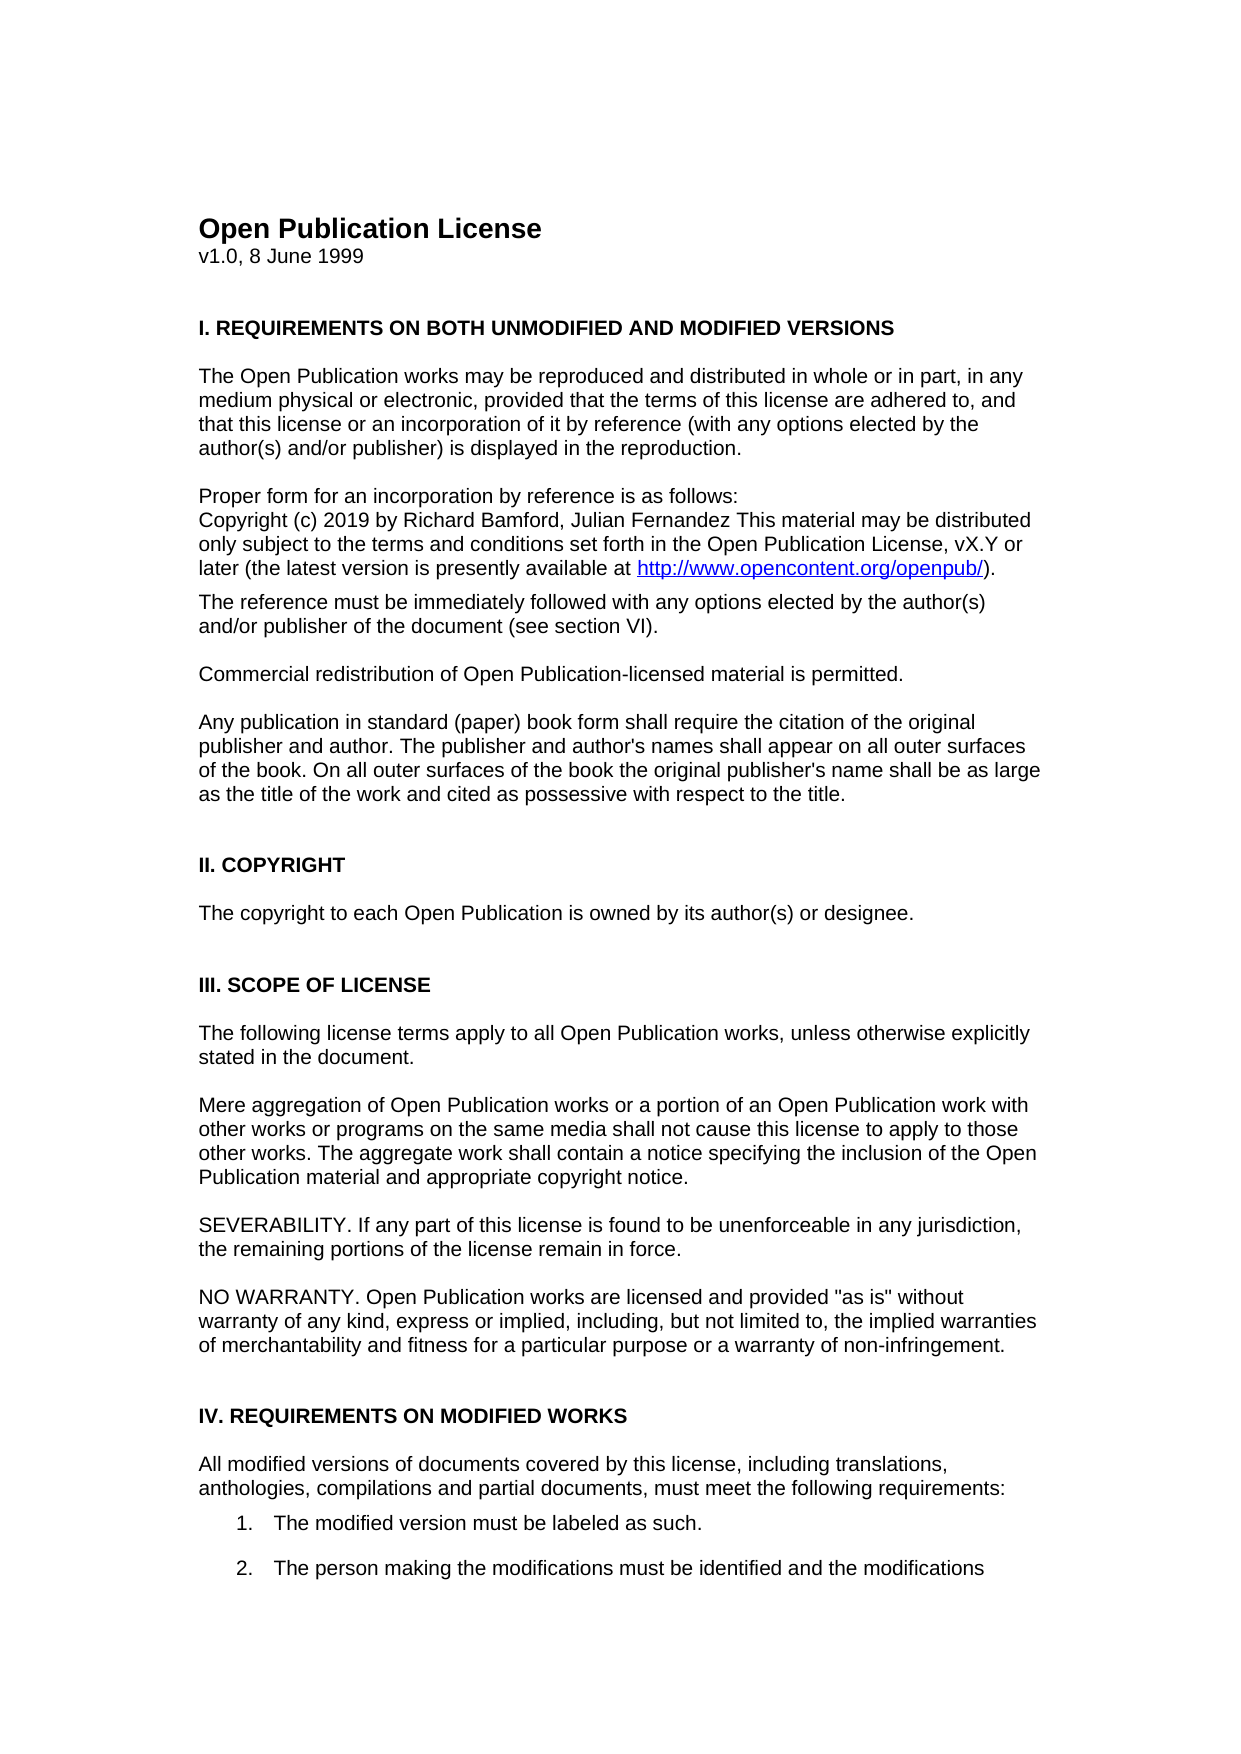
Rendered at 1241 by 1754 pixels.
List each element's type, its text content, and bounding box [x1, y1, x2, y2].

table_header Open Publication License v1.0, 8 June 1999 I. REQUIREMENTS ON BOTH UNMODIFIED AND MODIFIED VERSIONS The Open Publication works may be reproduced and distributed in whole or in part, in any medium physical or electronic, provided that the terms of this license are adhered to, and that this license or an incorporation of it by reference (with any options elected by the author(s) and/or publisher) is displayed in the reproduction. Proper form for an incorporation by reference is as follows: Copyright (c) 2019 by Richard Bamford, Julian Fernandez This material may be distributed only subject to the terms and conditions set forth in the Open Publication License, vX.Y or later (the latest version is presently available at http://www.opencontent.org/openpub/). The reference must be immediately followed with any options elected by the author(s) and/or publisher of the document (see section VI). Commercial redistribution of Open Publication-licensed material is permitted. Any publication in standard (paper) book form shall require the citation of the original publisher and author. The publisher and author's names shall appear on all outer surfaces of the book. On all outer surfaces of the book the original publisher's name shall be as large as the title of the work and cited as possessive with respect to the title. II. COPYRIGHT The copyright to each Open Publication is owned by its author(s) or designee. III. SCOPE OF LICENSE The following license terms apply to all Open Publication works, unless otherwise explicitly stated in the document. Mere aggregation of Open Publication works or a portion of an Open Publication work with other works or programs on the same media shall not cause this license to apply to those other works. The aggregate work shall contain a notice specifying the inclusion of the Open Publication material and appropriate copyright notice. SEVERABILITY. If any part of this license is found to be unenforceable in any jurisdiction, the remaining portions of the license remain in force. NO WARRANTY. Open Publication works are licensed and provided "as is" without warranty of any kind, express or implied, including, but not limited to, the implied warranties of merchantability and fitness for a particular purpose or a warranty of non-infringement. IV. REQUIREMENTS ON MODIFIED WORKS All modified versions of documents covered by this license, including translations, anthologies, compilations and partial documents, must meet the following requirements: The modified version must be labeled as such. The person making the modifications must be identified and the modifications dated. Acknowledgement of the original author and publisher if applicable must be retained according to normal academic citation practices. The location of the original unmodified document must be identified. The original author's (or authors') name(s) may not be used to assert or imply endorsement of the resulting document without the original author's (or authors') permission. V. GOOD-PRACTICE RECOMMENDATIONS In addition to the requirements of this license, it is requested from and strongly recommended of redistributors that: If you are distributing Open Publication works on hardcopy or CD-ROM, you provide email notification to the authors of your intent to redistribute at least thirty days before your manuscript or media freeze, to give the authors time to provide updated documents. This notification should describe modifications, if any, made to the document. All substantive modifications (including deletions) be either clearly marked up in the document or else described in an attachment to the document. Finally, while it is not mandatory under this license, it is considered good form to offer a free copy of any hardcopy and CD-ROM expression of an Open Publication-licensed work to its author(s). VI. LICENSE OPTIONS The author(s) and/or publisher of an Open Publication-licensed document may elect certain options by appending language to the reference to or copy of the license. These options are considered part of the license instance and must be included with the license (or its incorporation by reference) in derived works. A. To prohibit distribution of substantively modified versions without the explicit permission of the author(s). "Substantive modification" is defined as a change to the semantic content of the document, and excludes mere changes in format or typographical corrections. To accomplish this, add the phrase `Distribution of substantively modified versions of this document is prohibited without the explicit permission of the copyright holder.' to the license reference or copy. B. To prohibit any publication of this work or derivative works in whole or in part in standard (paper) book form for commercial purposes is prohibited unless prior permission is obtained from the copyright holder. To accomplish this, add the phrase 'Distribution of the work or derivative of the work in any standard (paper) book form is prohibited unless prior permission is obtained from the copyright holder.' to the license reference or copy. OPEN PUBLICATION POLICY APPENDIX: (This is not considered part of the license.) Open Publication works are available in source format via the Open Publication home page at http://works.opencontent.org/. Open Publication authors who want to include their own license on Open Publication works may do so, as long as their terms are not more restrictive than the Open Publication license. If you have questions about the Open Publication License, please contact David Wiley, and/or the Open Publication Authors' List at opal@opencontent.org, via email. To subscribe to the Open Publication Authors' List: Send E-mail to opal-request@opencontent.org with the word "subscribe" in the body. To post to the Open Publication Authors' List: Send E-mail to opal@opencontent.org or simply reply to a previous post. To unsubscribe from the Open Publication Authors' List: Send E-mail to opal-request@opencontent.org with the word "unsubscribe" in the body. [190, 204, 1050, 1587]
